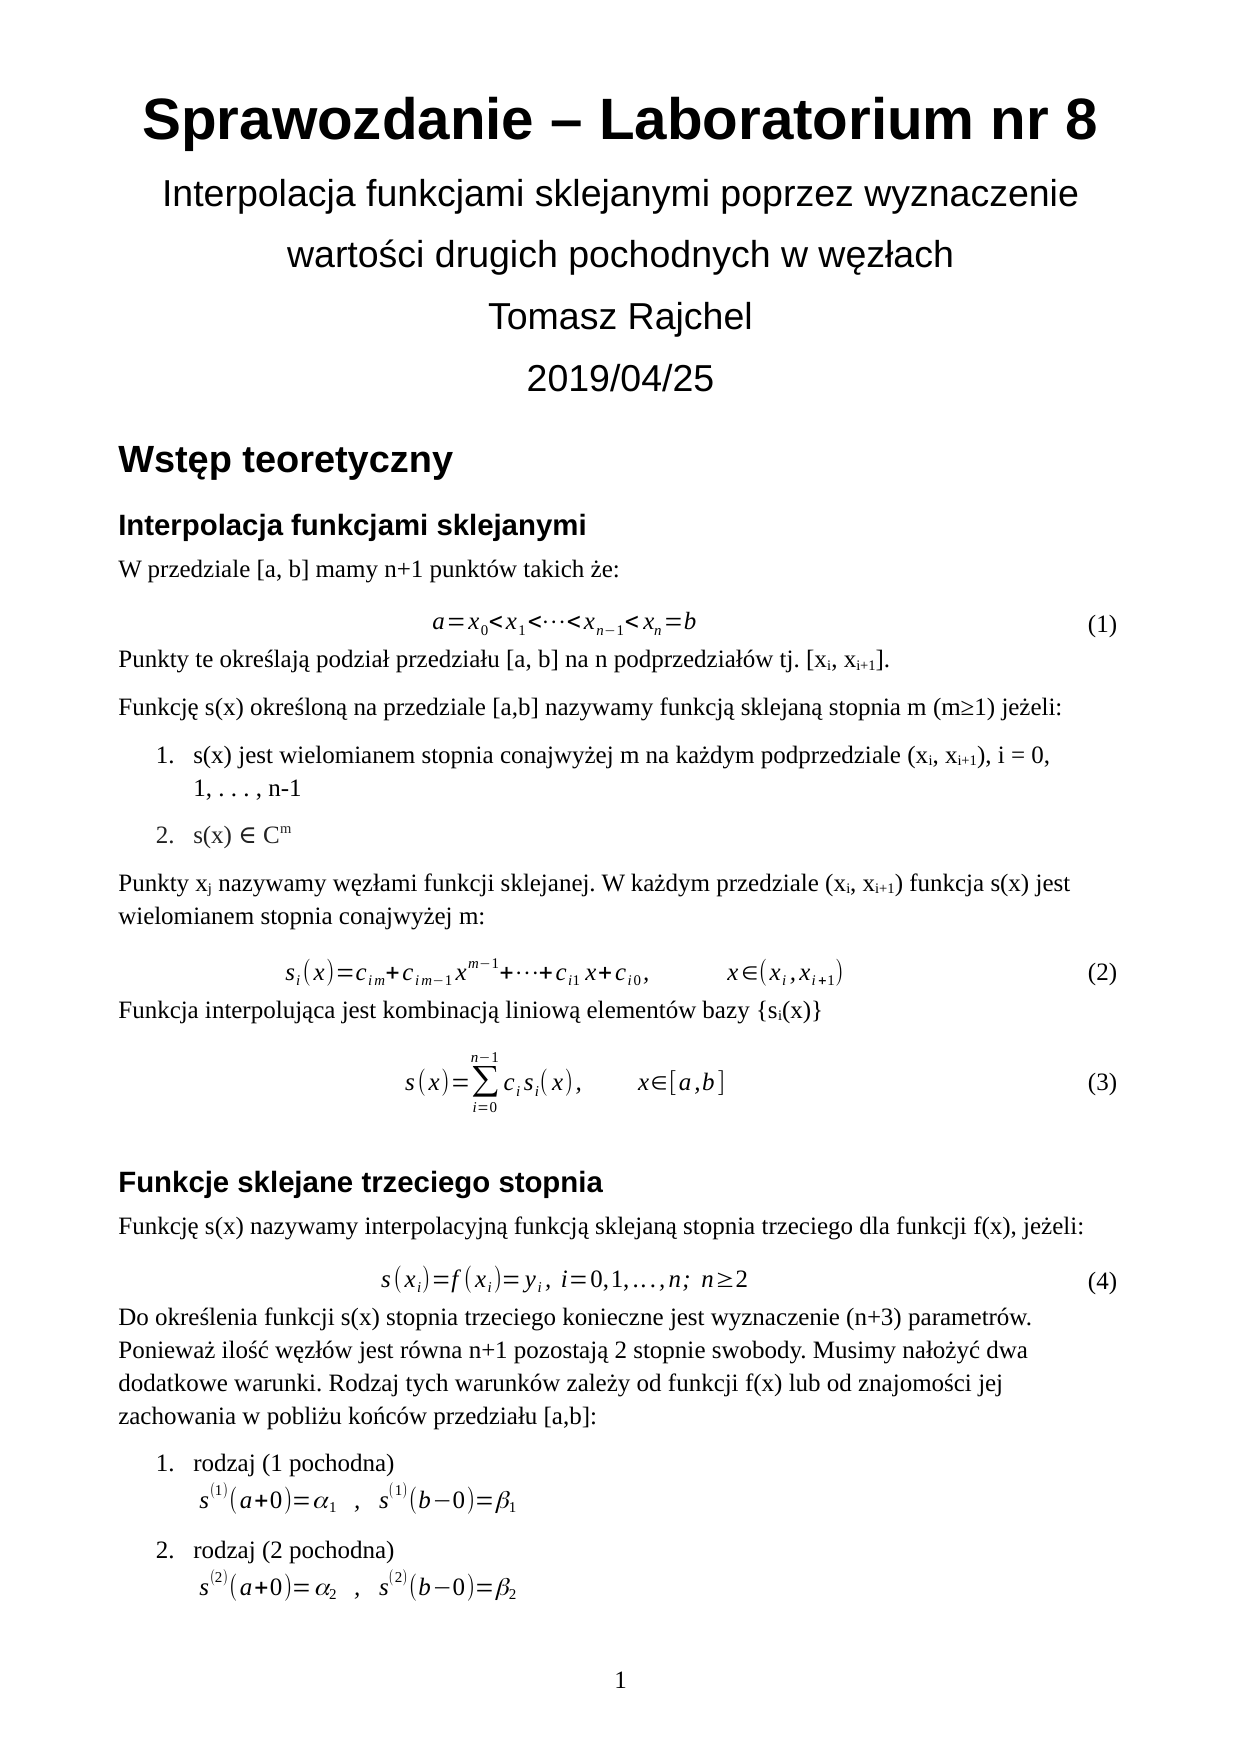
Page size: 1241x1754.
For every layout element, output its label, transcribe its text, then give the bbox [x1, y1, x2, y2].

list rodzaj (2 pochodna) [156, 1536, 1122, 1604]
text Do określenia funkcji s(x) stopnia trzeciego konieczne jest wyznaczenie (n+3) parametrów. Ponieważ ilość węzłów jest równa n+1 pozostają 2 stopnie swobody. Musimy nałożyć dwa dodatkowe warunki. Rodzaj tych warunków zależy od funkcji f(x) lub od znajomości jej zachowania w pobliżu końców przedziału [a,b]: [118, 1302, 1122, 1430]
subtitle Interpolacja funkcjami sklejanymi poprzez wyznaczenie [118, 171, 1122, 214]
list s(x) jest wielomianem stopnia conajwyżej m na każdym podprzedziale (xi, xi+1), i = 0, 1, . . . , n-1 [156, 740, 1122, 801]
table_header [118, 949, 1011, 995]
table_header [118, 1259, 1011, 1302]
table_header [118, 1043, 1011, 1121]
table_header (4) [1011, 1259, 1122, 1302]
text Punkty te określają podział przedziału [a, b] na n podprzedziałów tj. [xi, xi+1]. [118, 644, 1122, 673]
list rodzaj (1 pochodna) [156, 1448, 1122, 1517]
title Sprawozdanie – Laboratorium nr 8 [118, 85, 1122, 152]
table_header (2) [1011, 949, 1122, 995]
table_header (1) [1011, 602, 1122, 644]
subtitle Interpolacja funkcjami sklejanymi [118, 508, 1122, 542]
subtitle Funkcje sklejane trzeciego stopnia [118, 1164, 1122, 1198]
list s(x) ∈ Cm [156, 820, 1122, 849]
subtitle Tomasz Rajchel [118, 294, 1122, 338]
text Funkcję s(x) nazywamy interpolacyjną funkcją sklejaną stopnia trzeciego dla funkcji f(x), jeżeli: [118, 1211, 1122, 1239]
table_header (3) [1011, 1043, 1122, 1121]
subtitle 2019/04/25 [118, 356, 1122, 399]
text Funkcję s(x) określoną na przedziale [a,b] nazywamy funkcją sklejaną stopnia m (m≥1) jeżeli: [118, 692, 1122, 721]
text W przedziale [a, b] mamy n+1 punktów takich że: [118, 554, 1122, 583]
subtitle wartości drugich pochodnych w węzłach [118, 233, 1122, 276]
table_header [118, 602, 1011, 644]
text Funkcja interpolująca jest kombinacją liniową elementów bazy {si(x)} [118, 995, 1122, 1024]
subtitle Wstęp teoretyczny [118, 437, 1122, 481]
text Punkty xj nazywamy węzłami funkcji sklejanej. W każdym przedziale (xi, xi+1) funkcja s(x) jest wielomianem stopnia conajwyżej m: [118, 868, 1122, 930]
